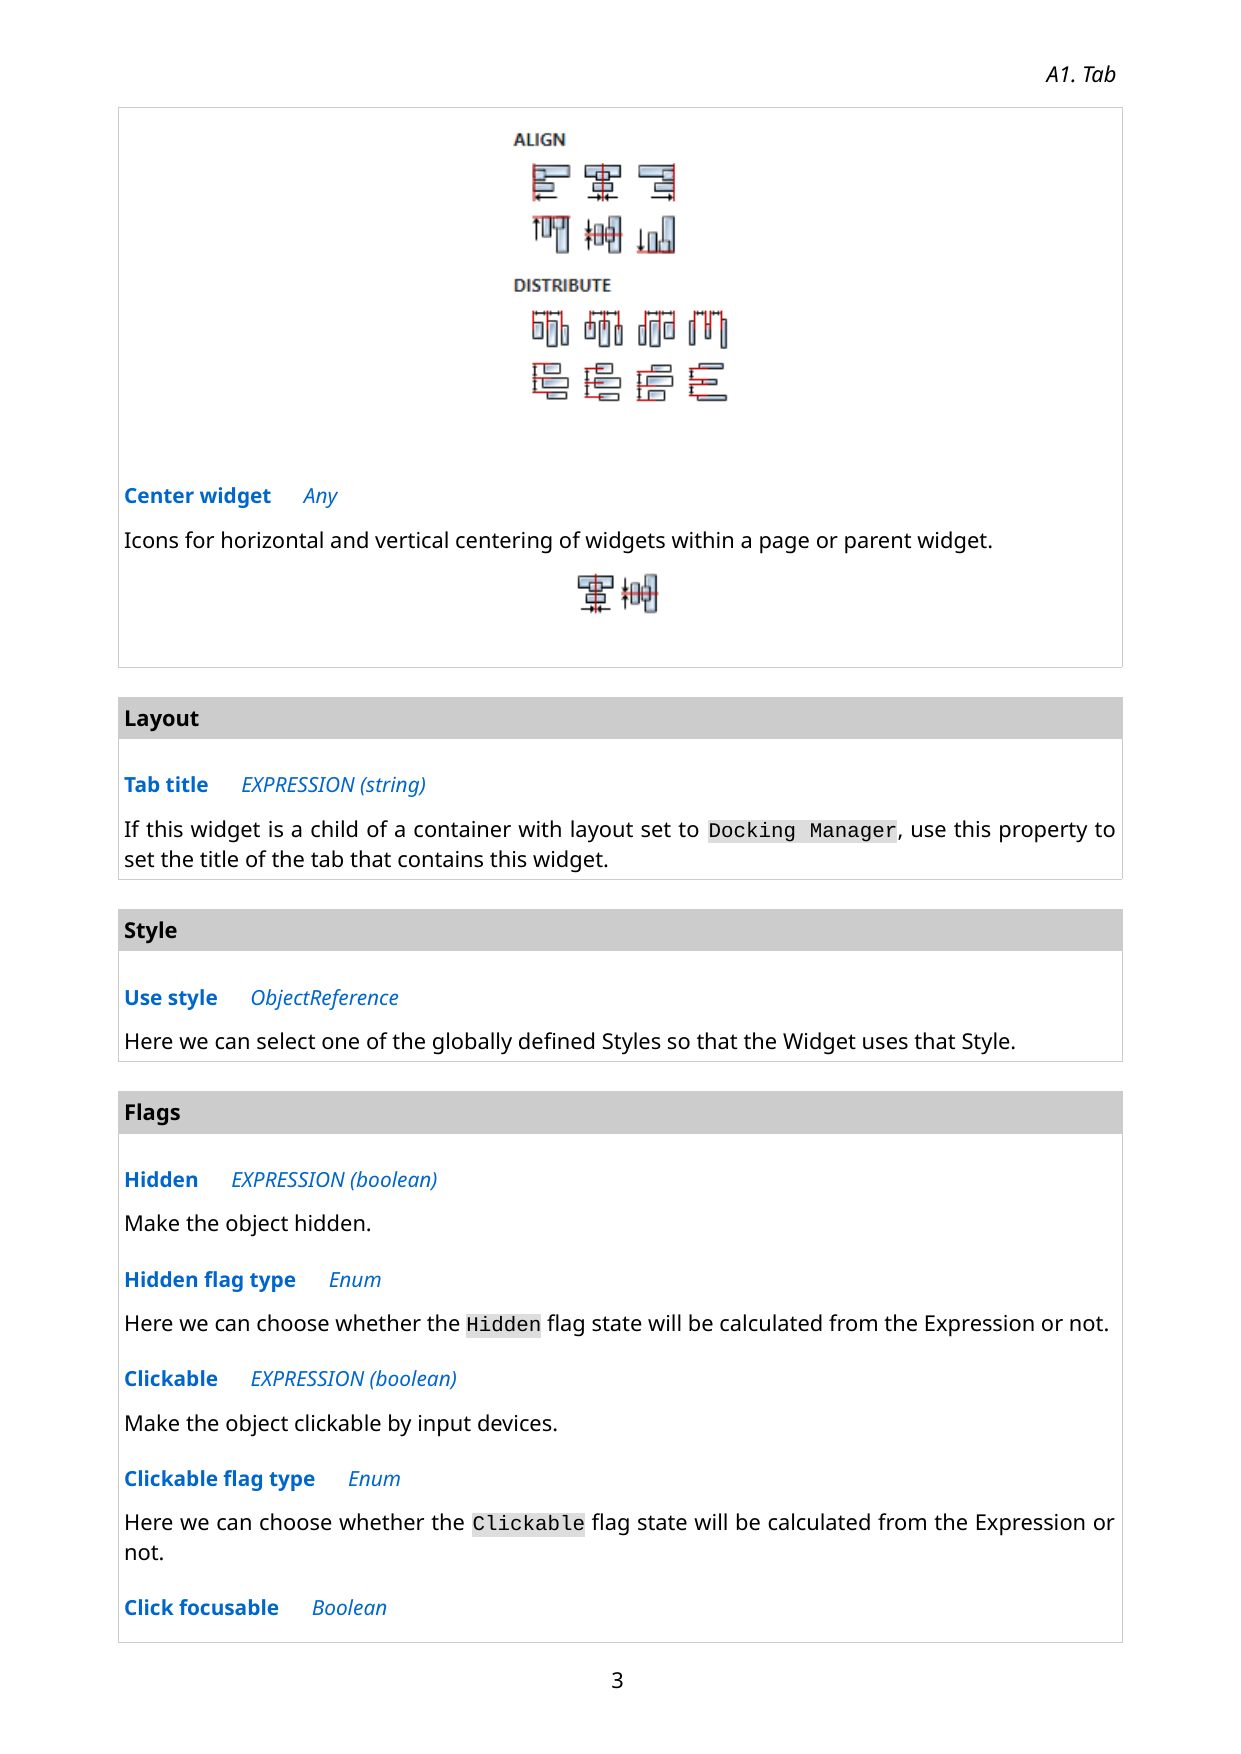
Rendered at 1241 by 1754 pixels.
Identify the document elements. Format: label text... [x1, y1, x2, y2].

picture [572, 566, 668, 620]
table_cell Left Number X position of the component in relation to the page or parent widget. It is set in pixels. Hint: when setting the value of this property (as well as the Top, Width and Height properties), simple mathematical expressions can be used. When we enter an expression and press enter, the expression will be evaluated and the result set as the value of this property. It is allowed to use +, -, * and / operators in expressions. Brackets can also be used. Examples of such mathematical expressions: 18 + 36, 50 + 32 * 6, (100 - 32) / 2. Left unit Enum The following options are available: px – Left is default in pixels. % – Left is set as a percentage in relation to the parent width. Top Number Y position of the component in relation to the page or parent widget. It is set in pixels. Top unit Enum The following options are available: px – Top is set in pixels. % – The top is set as a percentage in relation to the parent height. Width Number The width of the component. It is set in pixels. Width unit Enum The following options are available: px – Width is given in pixels. % – Width is given as a percentage in relation to the parent width. content – Width is automatically set to fit the entire content in width. Height Number The height of the component. It is set in pixels. Height unit Enum The following options are available: px – Height is given in pixels. % – Height is given as a percentage in relation to the parent height. content – Height is automatically set to fit the entire content in height. Absolute pos. String The absolute position of the component in relation to the page. This property is read-only. Align and distribute Any Alignment icons and component distribution. Alignment icons appear when two or more components are selected, and distribution icons appear when three or more components are selected. Center widget Any Icons for horizontal and vertical centering of widgets within a page or parent widget. [119, 620, 1122, 667]
picture [490, 124, 750, 414]
table_cell Hidden EXPRESSION (boolean) Make the object hidden. Hidden flag type Enum Here we can choose whether the Hidden flag state will be calculated from the Expression or not. Clickable EXPRESSION (boolean) Make the object clickable by input devices. Clickable flag type Enum Here we can choose whether the Clickable flag state will be calculated from the Expression or not. Click focusable Boolean [119, 1134, 1122, 1642]
table_header Flags [119, 1092, 1122, 1133]
table_header Layout [119, 698, 1122, 738]
table_cell Left Number X position of the component in relation to the page or parent widget. It is set in pixels. Hint: when setting the value of this property (as well as the Top, Width and Height properties), simple mathematical expressions can be used. When we enter an expression and press enter, the expression will be evaluated and the result set as the value of this property. It is allowed to use +, -, * and / operators in expressions. Brackets can also be used. Examples of such mathematical expressions: 18 + 36, 50 + 32 * 6, (100 - 32) / 2. Left unit Enum The following options are available: px – Left is default in pixels. % – Left is set as a percentage in relation to the parent width. Top Number Y position of the component in relation to the page or parent widget. It is set in pixels. Top unit Enum The following options are available: px – Top is set in pixels. % – The top is set as a percentage in relation to the parent height. Width Number The width of the component. It is set in pixels. Width unit Enum The following options are available: px – Width is given in pixels. % – Width is given as a percentage in relation to the parent width. content – Width is automatically set to fit the entire content in width. Height Number The height of the component. It is set in pixels. Height unit Enum The following options are available: px – Height is given in pixels. % – Height is given as a percentage in relation to the parent height. content – Height is automatically set to fit the entire content in height. Absolute pos. String The absolute position of the component in relation to the page. This property is read-only. Align and distribute Any Alignment icons and component distribution. Alignment icons appear when two or more components are selected, and distribution icons appear when three or more components are selected. Center widget Any Icons for horizontal and vertical centering of widgets within a page or parent widget. [119, 414, 1122, 619]
table_cell Tab title EXPRESSION (string) If this widget is a child of a container with layout set to Docking Manager, use this property to set the title of the tab that contains this widget. [119, 739, 1122, 879]
table_cell Use style ObjectReference Here we can select one of the globally defined Styles so that the Widget uses that Style. [119, 951, 1122, 1061]
table_cell Left Number X position of the component in relation to the page or parent widget. It is set in pixels. Hint: when setting the value of this property (as well as the Top, Width and Height properties), simple mathematical expressions can be used. When we enter an expression and press enter, the expression will be evaluated and the result set as the value of this property. It is allowed to use +, -, * and / operators in expressions. Brackets can also be used. Examples of such mathematical expressions: 18 + 36, 50 + 32 * 6, (100 - 32) / 2. Left unit Enum The following options are available: px – Left is default in pixels. % – Left is set as a percentage in relation to the parent width. Top Number Y position of the component in relation to the page or parent widget. It is set in pixels. Top unit Enum The following options are available: px – Top is set in pixels. % – The top is set as a percentage in relation to the parent height. Width Number The width of the component. It is set in pixels. Width unit Enum The following options are available: px – Width is given in pixels. % – Width is given as a percentage in relation to the parent width. content – Width is automatically set to fit the entire content in width. Height Number The height of the component. It is set in pixels. Height unit Enum The following options are available: px – Height is given in pixels. % – Height is given as a percentage in relation to the parent height. content – Height is automatically set to fit the entire content in height. Absolute pos. String The absolute position of the component in relation to the page. This property is read-only. Align and distribute Any Alignment icons and component distribution. Alignment icons appear when two or more components are selected, and distribution icons appear when three or more components are selected. Center widget Any Icons for horizontal and vertical centering of widgets within a page or parent widget. [119, 108, 1122, 413]
table_header Style [119, 910, 1122, 950]
